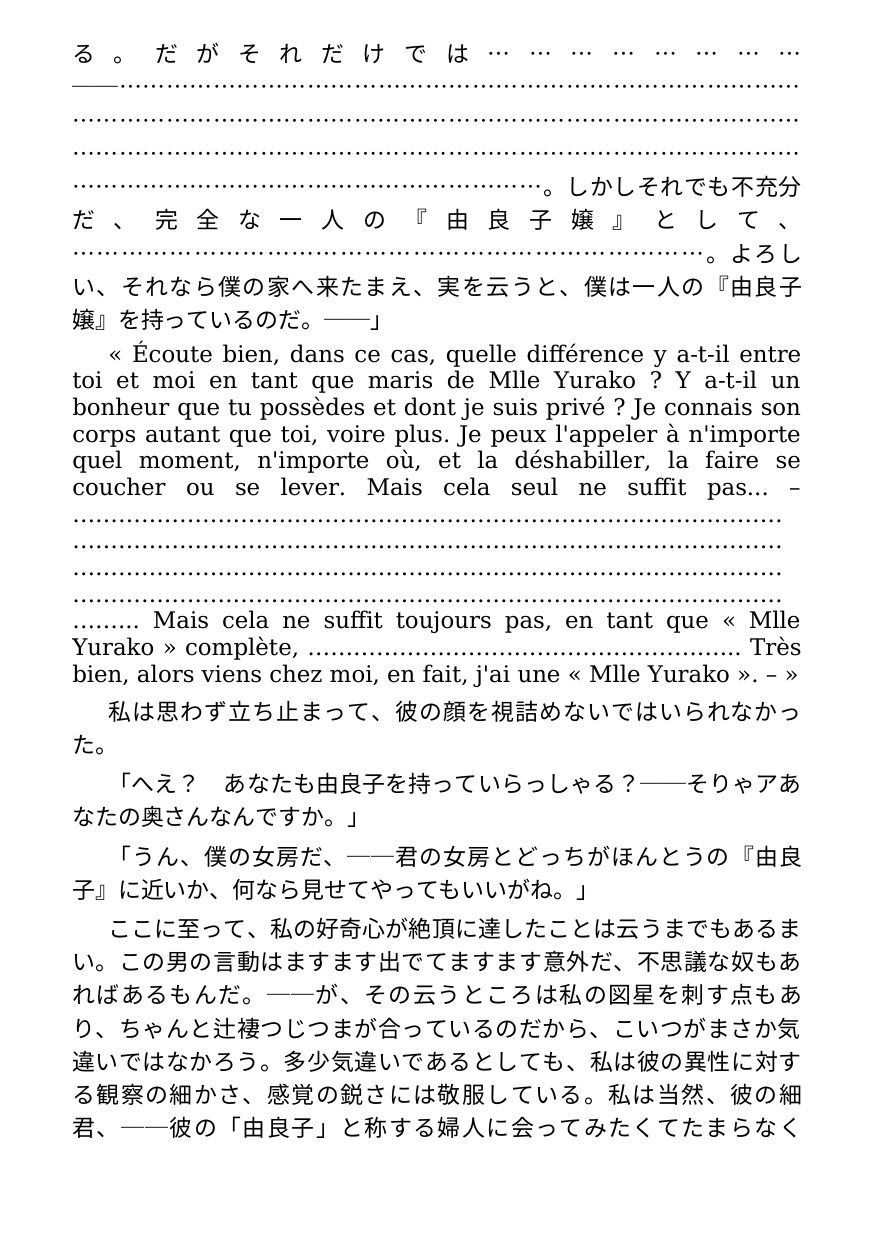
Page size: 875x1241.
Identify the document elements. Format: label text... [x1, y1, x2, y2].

text « Écoute bien, dans ce cas, quelle différence y a-t-il entre toi et moi en tant que maris de Mlle Yurako ? Y a-t-il un bonheur que tu possèdes et dont je suis privé ? Je connais son corps autant que toi, voire plus. Je peux l'appeler à n'importe quel moment, n'importe où, et la déshabiller, la faire se coucher ou se lever. Mais cela seul ne suffit pas... – ………………………………………………………………………………………………………………………………………………………………………………………………………………………………………………………………………………………………………………………………………………... Mais cela ne suffit toujours pas, en tant que « Mlle Yurako » complète, ………………………………………………... Très bien, alors viens chez moi, en fait, j'ai une « Mlle Yurako ». – » [72, 341, 802, 688]
text ここに至って、私の好奇心が絶頂に達したことは云うまでもあるまい。この男の言動はますます出でてますます意外だ、不思議な奴もあればあるもんだ。──が、その云うところは私の図星を刺す点もあり、ちゃんと辻褄つじつまが合っているのだから、こいつがまさか気違いではなかろう。多少気違いであるとしても、私は彼の異性に対する観察の細かさ、感覚の鋭さには敬服している。私は当然、彼の細君、──彼の「由良子」と称する婦人に会ってみたくてたまらなく [72, 911, 802, 1143]
text る。だがそれだけでは……………………──………………………………………………………………………………………………………………………………………………………………………………………………………………………………………………………………………………………………………。しかしそれでも不充分だ、完全な一人の『由良子嬢』として、……………………………………………………………………。よろしい、それなら僕の家へ来たまえ、実を云うと、僕は一人の『由良子嬢』を持っているのだ。──」 [72, 36, 802, 335]
text 「へえ？ あなたも由良子を持っていらっしゃる？──そりゃアあなたの奥さんなんですか。」 [72, 766, 802, 832]
text 「うん、僕の女房だ、──君の女房とどっちがほんとうの『由良子』に近いか、何なら見せてやってもいいがね。」 [72, 838, 802, 905]
text 私は思わず立ち止まって、彼の顔を視詰めないではいられなかった。 [72, 694, 802, 760]
